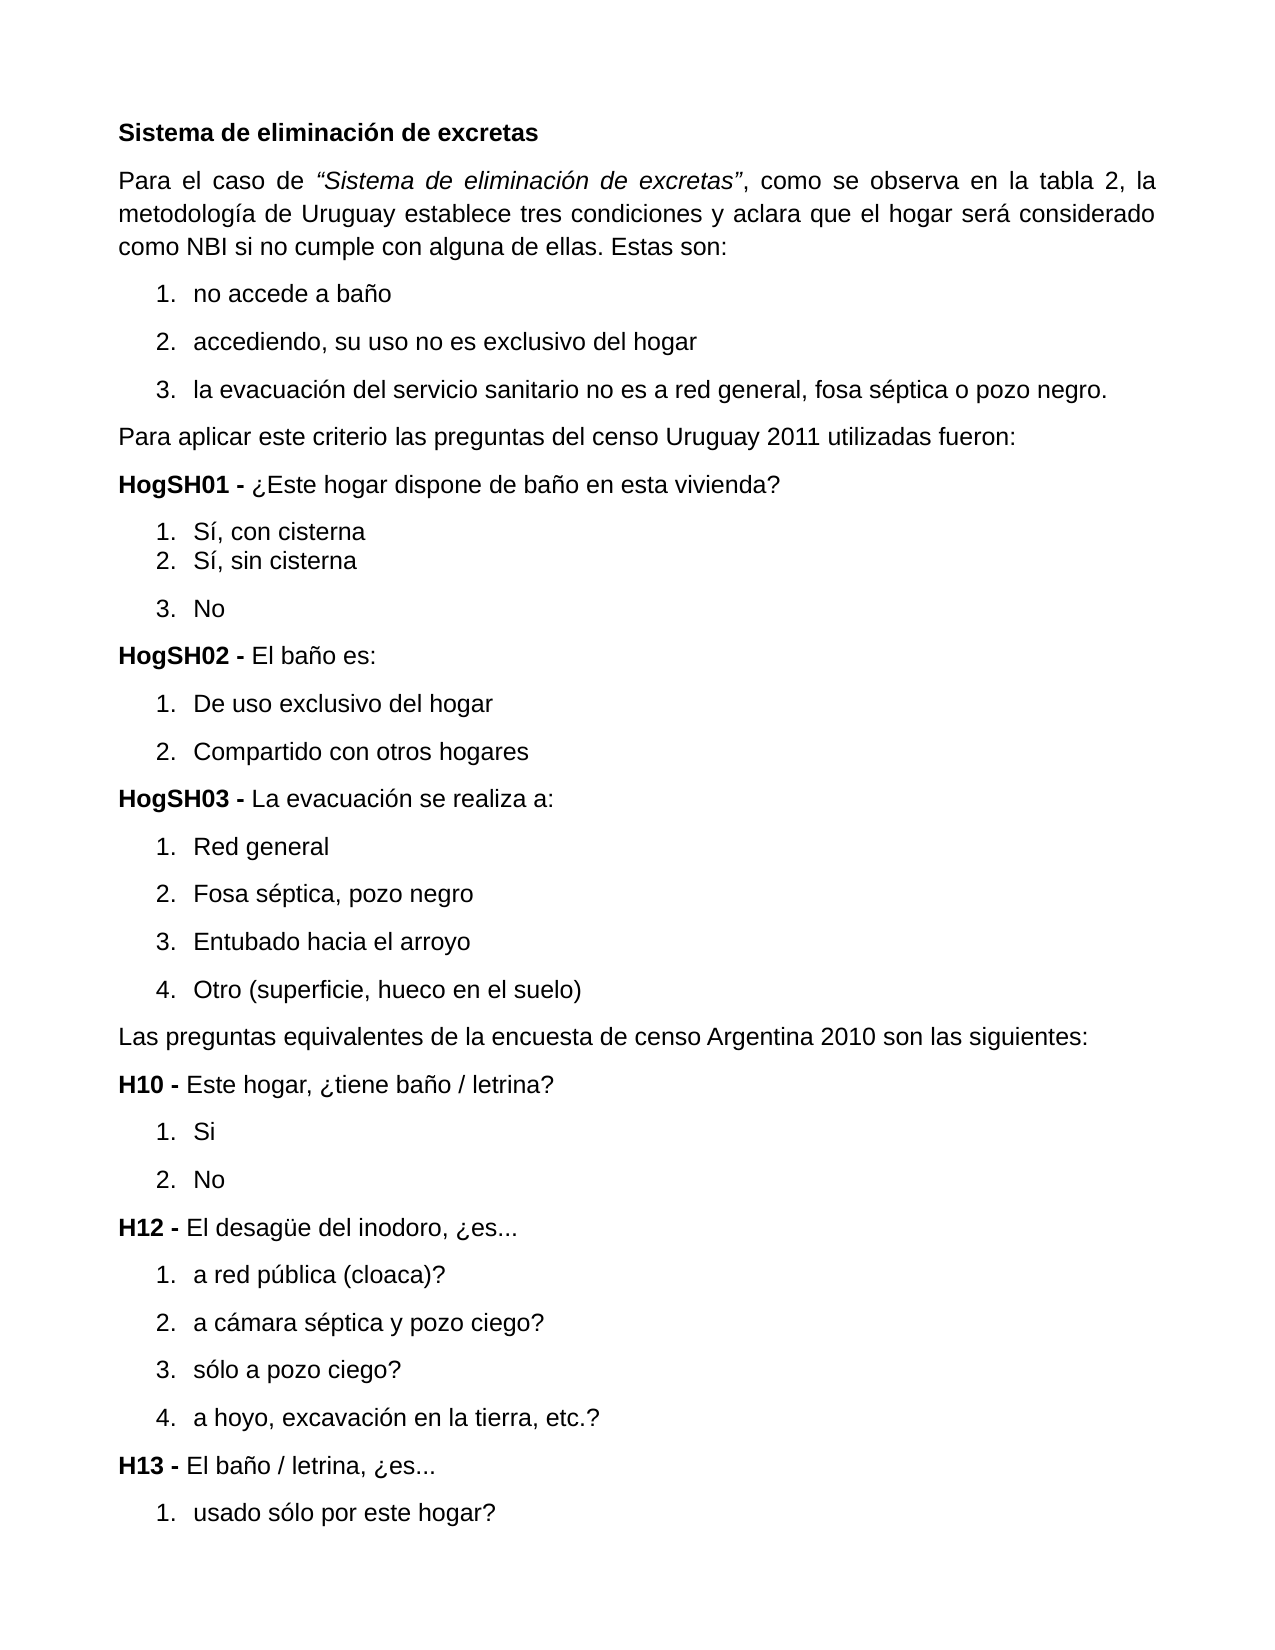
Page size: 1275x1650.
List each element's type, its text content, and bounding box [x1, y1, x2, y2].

text HogSH03 - La evacuación se realiza a: [118, 784, 1157, 813]
text Sistema de eliminación de excretas [118, 118, 1157, 147]
text HogSH02 - El baño es: [118, 641, 1157, 670]
list a hoyo, excavación en la tierra, etc.? [156, 1403, 1157, 1432]
list Fosa séptica, pozo negro [156, 879, 1157, 908]
list No [156, 594, 1157, 622]
list De uso exclusivo del hogar [156, 689, 1157, 718]
list la evacuación del servicio sanitario no es a red general, fosa séptica o pozo negro. [156, 374, 1157, 403]
list Red general [156, 832, 1157, 861]
list no accede a baño [156, 279, 1157, 308]
list Entubado hacia el arroyo [156, 927, 1157, 956]
list a cámara séptica y pozo ciego? [156, 1308, 1157, 1337]
list Sí, con cisterna [156, 517, 1157, 546]
list Otro (superficie, hueco en el suelo) [156, 974, 1157, 1003]
list usado sólo por este hogar? [156, 1498, 1157, 1527]
list No [156, 1165, 1157, 1194]
text HogSH01 - ¿Este hogar dispone de baño en esta vivienda? [118, 470, 1157, 498]
text H13 - El baño / letrina, ¿es... [118, 1451, 1157, 1479]
list a red pública (cloaca)? [156, 1260, 1157, 1289]
text H12 - El desagüe del inodoro, ¿es... [118, 1213, 1157, 1241]
list Si [156, 1117, 1157, 1146]
list Compartido con otros hogares [156, 737, 1157, 765]
text Para el caso de “Sistema de eliminación de excretas”, como se observa en la tabla 2, la metodología de Uruguay establece tres condiciones y aclara que el hogar será considerado como NBI si no cumple con alguna de ellas. Estas son: [118, 166, 1157, 261]
list sólo a pozo ciego? [156, 1355, 1157, 1384]
text H10 - Este hogar, ¿tiene baño / letrina? [118, 1070, 1157, 1098]
text Las preguntas equivalentes de la encuesta de censo Argentina 2010 son las siguientes: [118, 1022, 1157, 1051]
list accediendo, su uso no es exclusivo del hogar [156, 327, 1157, 356]
list Sí, sin cisterna [156, 546, 1157, 575]
text Para aplicar este criterio las preguntas del censo Uruguay 2011 utilizadas fueron: [118, 422, 1157, 451]
